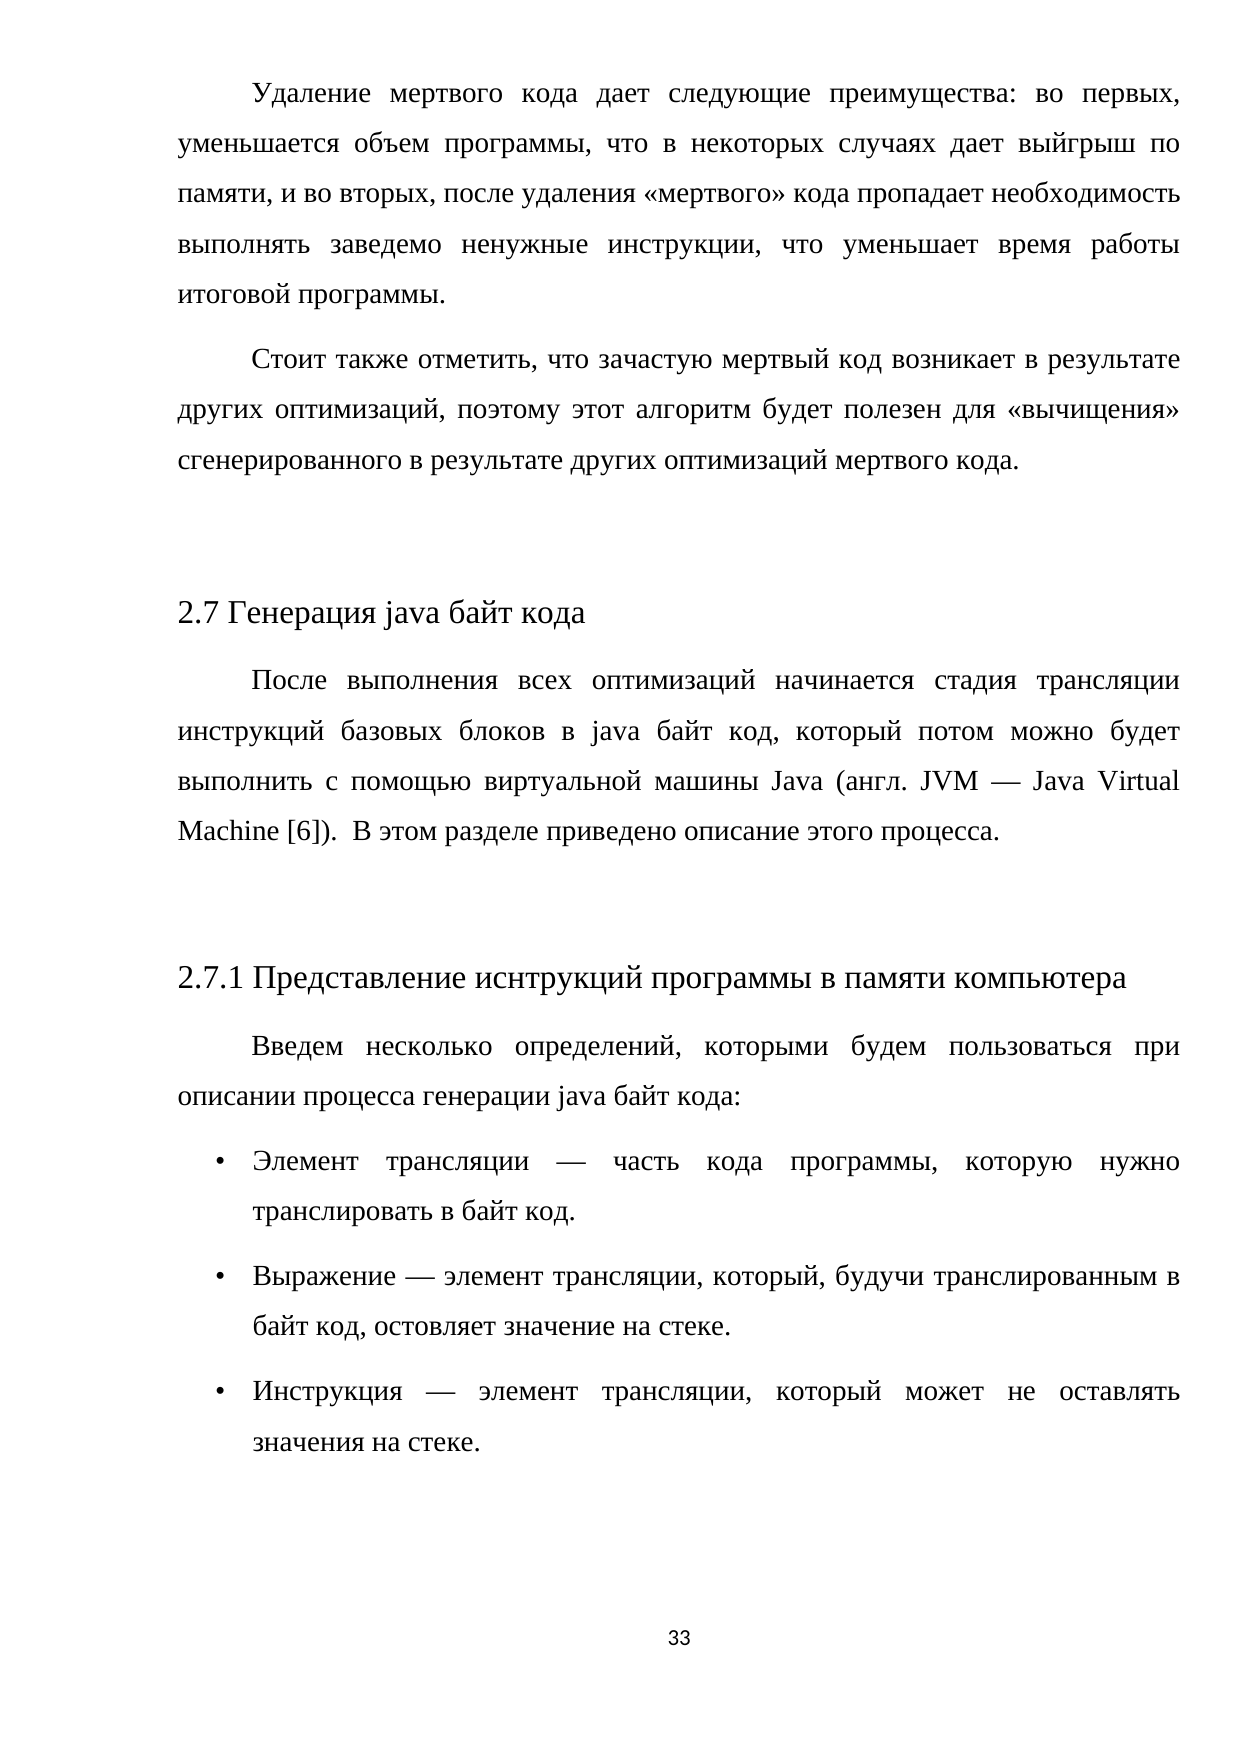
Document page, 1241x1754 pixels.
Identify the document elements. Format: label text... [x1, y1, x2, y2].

list Элемент трансляции — часть кода программы, которую нужно транслировать в байт код. [215, 1143, 1181, 1227]
text После выполнения всех оптимизаций начинается стадия трансляции инструкций базовых блоков в java байт код, который потом можно будет выполнить с помощью виртуальной машины Java (англ. JVM — Java Virtual Machine [6]). В этом разделе приведено описание этого процесса. [177, 662, 1181, 847]
text Стоит также отметить, что зачастую мертвый код возникает в результате других оптимизаций, поэтому этот алгоритм будет полезен для «вычищения» сгенерированного в результате других оптимизаций мертвого кода. [177, 341, 1181, 475]
list Инструкция — элемент трансляции, который может не оставлять значения на стеке. [215, 1373, 1181, 1457]
subtitle 2.7.1 Представление иснтрукций программы в памяти компьютера [177, 958, 1181, 996]
text Введем несколько определений, которыми будем пользоваться при описании процесса генерации java байт кода: [177, 1028, 1181, 1112]
text Удаление мертвого кода дает следующие преимущества: во первых, уменьшается объем программы, что в некоторых случаях дает выйгрыш по памяти, и во вторых, после удаления «мертвого» кода пропадает необходимость выполнять заведемо ненужные инструкции, что уменьшает время работы итоговой программы. [177, 75, 1181, 310]
subtitle 2.7 Генерация java байт кода [177, 592, 1181, 631]
list Выражение — элемент трансляции, который, будучи транслированным в байт код, остовляет значение на стеке. [215, 1258, 1181, 1342]
